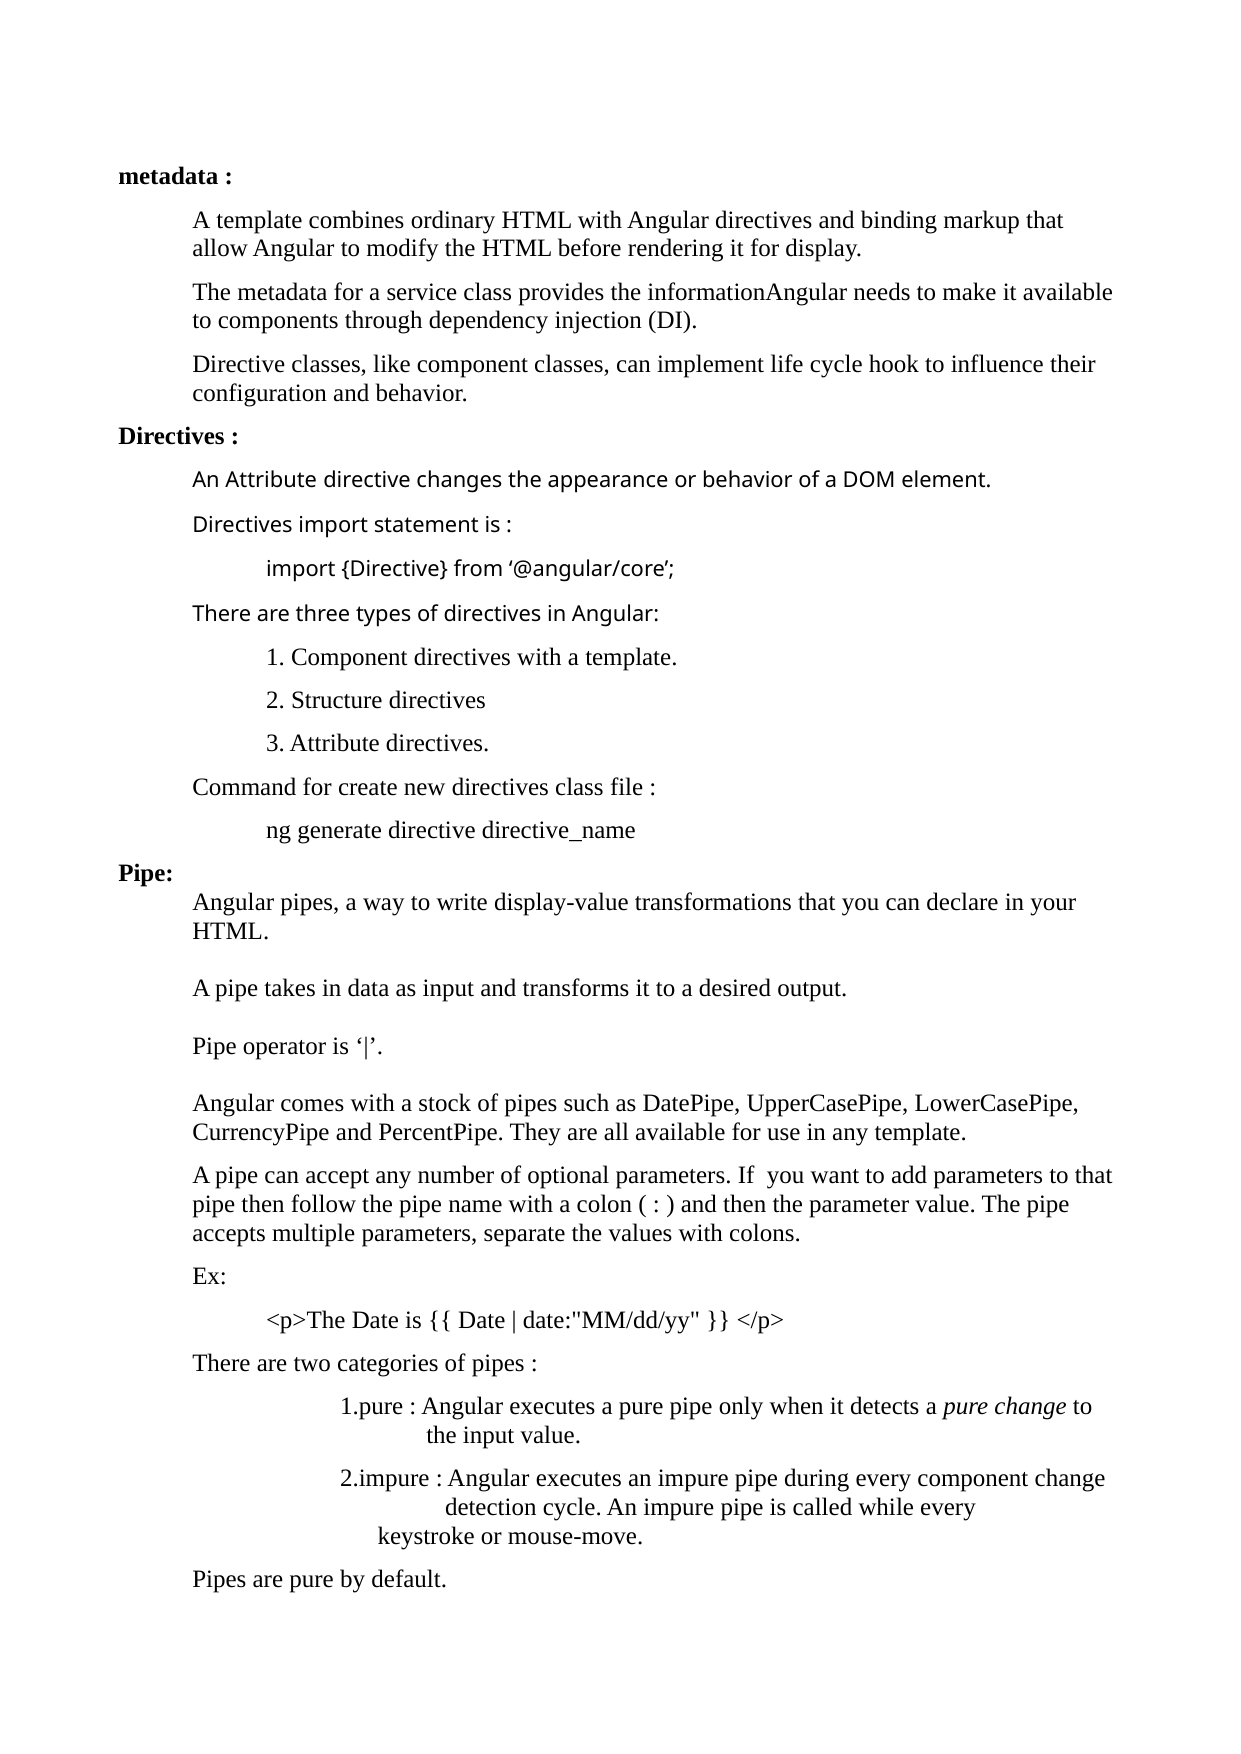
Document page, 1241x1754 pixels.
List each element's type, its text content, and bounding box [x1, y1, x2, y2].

text The metadata for a service class provides the informationAngular needs to make it available to components through dependency injection (DI). [118, 277, 1122, 334]
text 2. Structure directives [118, 685, 1122, 714]
text <p>The Date is {{ Date | date:"MM/dd/yy" }} </p> [118, 1305, 1122, 1333]
text Angular pipes, a way to write display-value transformations that you can declare in your HTML. [118, 887, 1122, 945]
text Directives : [118, 421, 1122, 450]
text Pipes are pure by default. [118, 1564, 1122, 1593]
text Pipe: [118, 858, 1122, 887]
text Pipe operator is ‘|’. [118, 1031, 1122, 1060]
text There are three types of directives in Angular: [118, 597, 1122, 627]
text import {Directive} from ‘@angular/core’; [118, 553, 1122, 583]
text ng generate directive directive_name [118, 815, 1122, 844]
text Command for create new directives class file : [118, 772, 1122, 801]
text A pipe takes in data as input and transforms it to a desired output. [118, 973, 1122, 1002]
text A pipe can accept any number of optional parameters. If you want to add parameters to that pipe then follow the pipe name with a colon ( : ) and then the parameter value. The pipe accepts multiple parameters, separate the values with colons. [118, 1161, 1122, 1247]
text A template combines ordinary HTML with Angular directives and binding markup that allow Angular to modify the HTML before rendering it for display. [118, 205, 1122, 262]
text 1. Component directives with a template. [118, 642, 1122, 671]
text metadata : [118, 161, 1122, 190]
text 2.impure : Angular executes an impure pipe during every component change detection cycle. An impure pipe is called while every keystroke or mouse-move. [118, 1463, 1122, 1550]
text Directive classes, like component classes, can implement life cycle hook to influence their configuration and behavior. [118, 349, 1122, 406]
text 1.pure : Angular executes a pure pipe only when it detects a pure change to the input value. [118, 1391, 1122, 1449]
text Directives import statement is : [118, 509, 1122, 538]
text 3. Attribute directives. [118, 728, 1122, 757]
text There are two categories of pipes : [118, 1348, 1122, 1377]
text Angular comes with a stock of pipes such as DatePipe, UpperCasePipe, LowerCasePipe, CurrencyPipe and PercentPipe. They are all available for use in any template. [118, 1088, 1122, 1146]
text An Attribute directive changes the appearance or behavior of a DOM element. [118, 464, 1122, 494]
text Ex: [118, 1261, 1122, 1290]
